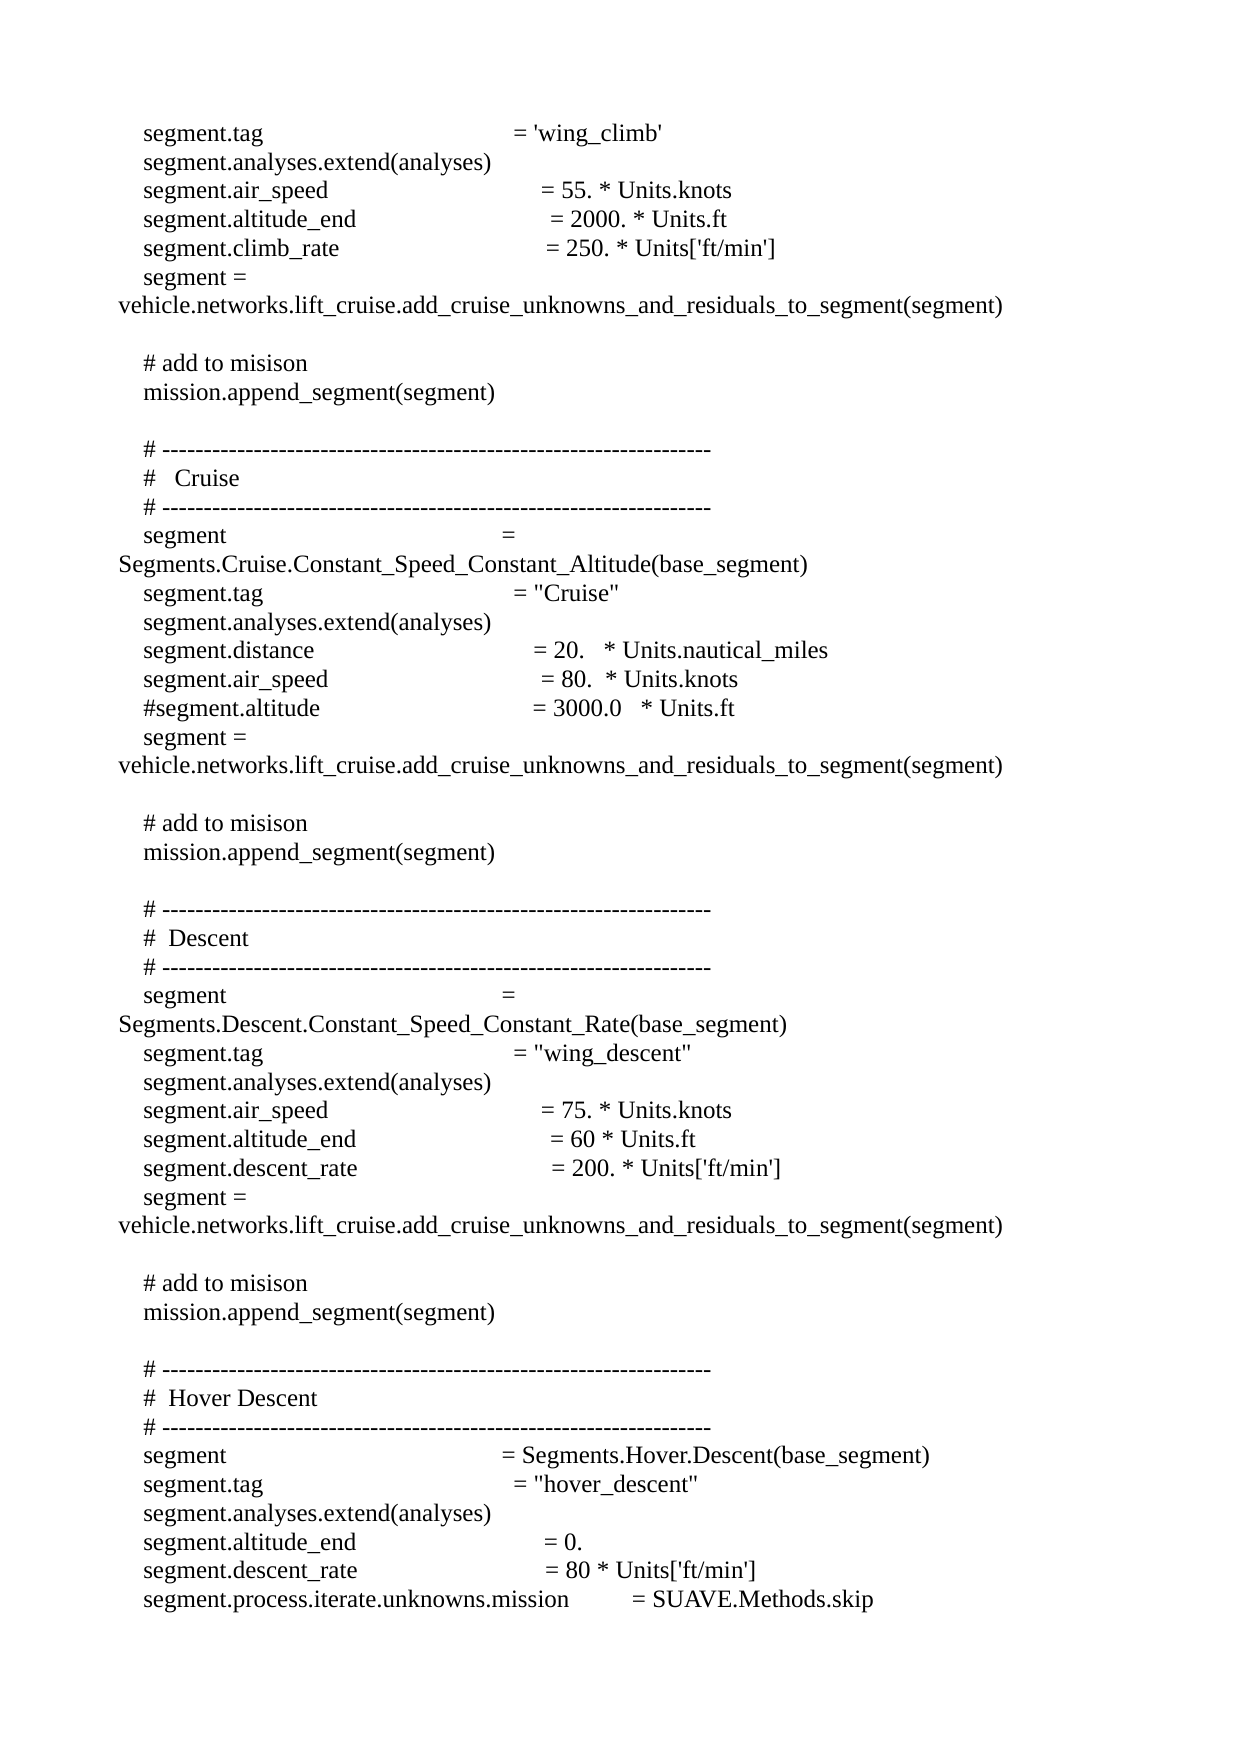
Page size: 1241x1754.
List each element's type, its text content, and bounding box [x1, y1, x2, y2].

text segment.air_speed = 75. * Units.knots [118, 1096, 1122, 1124]
text segment.tag = "Cruise" [118, 578, 1122, 607]
text segment.descent_rate = 200. * Units['ft/min'] [118, 1153, 1122, 1182]
text segment.process.iterate.unknowns.mission = SUAVE.Methods.skip [118, 1584, 1122, 1613]
text segment.analyses.extend(analyses) [118, 1067, 1122, 1096]
text segment.analyses.extend(analyses) [118, 1498, 1122, 1527]
text segment.analyses.extend(analyses) [118, 607, 1122, 636]
text #segment.altitude = 3000.0 * Units.ft [118, 693, 1122, 722]
text # add to misison [118, 808, 1122, 837]
text segment = vehicle.networks.lift_cruise.add_cruise_unknowns_and_residuals_to_segment(segment) [118, 262, 1122, 319]
text # add to misison [118, 1268, 1122, 1297]
text segment.descent_rate = 80 * Units['ft/min'] [118, 1556, 1122, 1584]
text segment.altitude_end = 60 * Units.ft [118, 1124, 1122, 1153]
text # Descent [118, 923, 1122, 952]
text segment = Segments.Descent.Constant_Speed_Constant_Rate(base_segment) [118, 981, 1122, 1038]
text segment.altitude_end = 0. [118, 1527, 1122, 1556]
text segment.air_speed = 55. * Units.knots [118, 176, 1122, 204]
text segment.distance = 20. * Units.nautical_miles [118, 636, 1122, 664]
text segment = vehicle.networks.lift_cruise.add_cruise_unknowns_and_residuals_to_segment(segment) [118, 722, 1122, 779]
text segment.tag = "wing_descent" [118, 1038, 1122, 1067]
text # Hover Descent [118, 1383, 1122, 1412]
text # ------------------------------------------------------------------ [118, 1354, 1122, 1383]
text # ------------------------------------------------------------------ [118, 952, 1122, 981]
text segment = Segments.Cruise.Constant_Speed_Constant_Altitude(base_segment) [118, 521, 1122, 578]
text # ------------------------------------------------------------------ [118, 1412, 1122, 1441]
text mission.append_segment(segment) [118, 377, 1122, 406]
text segment = vehicle.networks.lift_cruise.add_cruise_unknowns_and_residuals_to_segment(segment) [118, 1182, 1122, 1239]
text segment.altitude_end = 2000. * Units.ft [118, 204, 1122, 233]
text segment.tag = "hover_descent" [118, 1469, 1122, 1498]
text segment = Segments.Hover.Descent(base_segment) [118, 1441, 1122, 1469]
text # ------------------------------------------------------------------ [118, 492, 1122, 521]
text segment.tag = 'wing_climb' [118, 118, 1122, 147]
text segment.air_speed = 80. * Units.knots [118, 664, 1122, 693]
text segment.analyses.extend(analyses) [118, 147, 1122, 176]
text # ------------------------------------------------------------------ [118, 434, 1122, 463]
text # add to misison [118, 348, 1122, 377]
text mission.append_segment(segment) [118, 1297, 1122, 1326]
text # ------------------------------------------------------------------ [118, 894, 1122, 923]
text mission.append_segment(segment) [118, 837, 1122, 866]
text # Cruise [118, 463, 1122, 492]
text segment.climb_rate = 250. * Units['ft/min'] [118, 233, 1122, 262]
